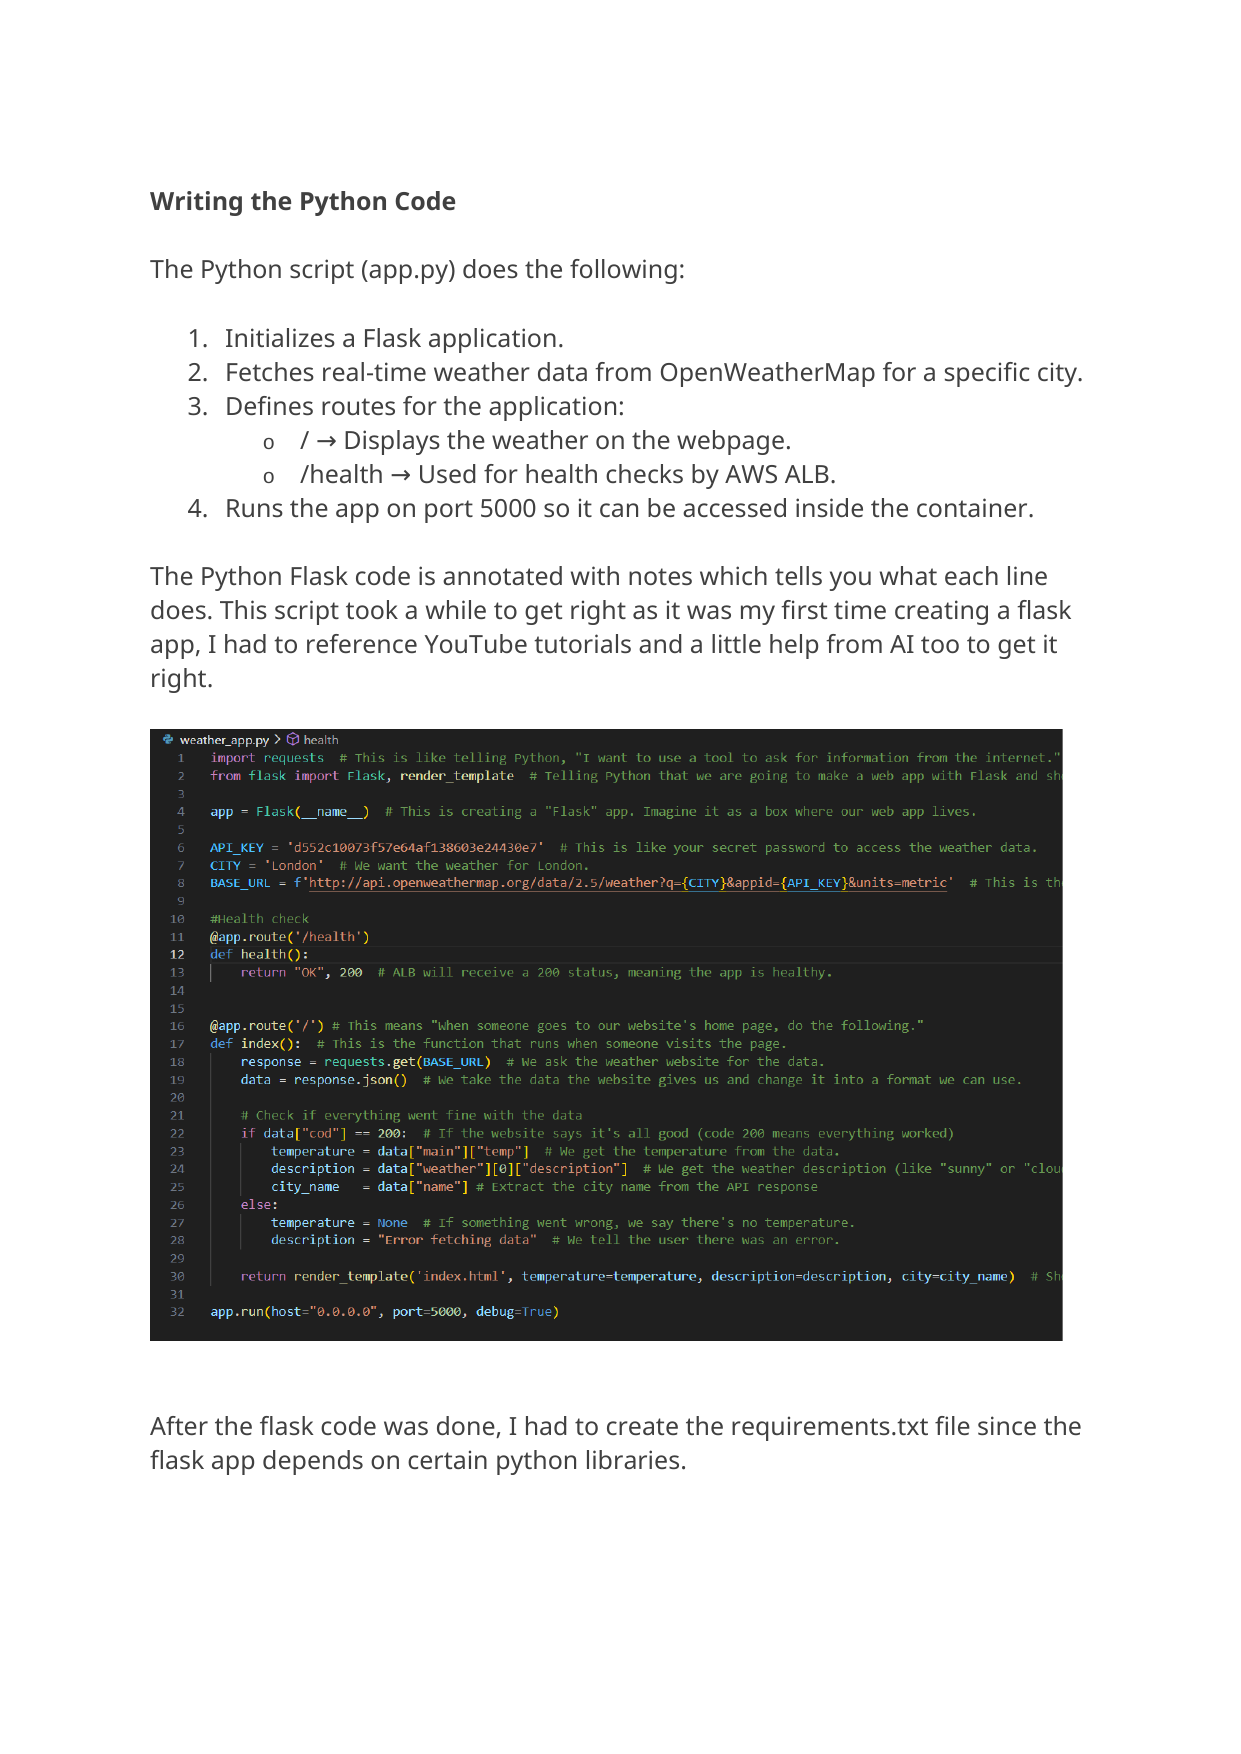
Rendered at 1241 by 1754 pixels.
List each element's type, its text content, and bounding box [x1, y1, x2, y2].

text After the flask code was done, I had to create the requirements.txt file since the flask app depends on certain python libraries. [150, 1408, 1090, 1477]
list Defines routes for the application: [187, 388, 1090, 422]
list Runs the app on port 5000 so it can be accessed inside the container. [187, 491, 1090, 525]
list Fetches real-time weather data from OpenWeatherMap for a specific city. [187, 354, 1090, 388]
text The Python script (app.py) does the following: [150, 252, 1090, 286]
text The Python Flask code is annotated with notes which tells you what each line does. This script took a while to get right as it was my first time creating a flask app, I had to reference YouTube tutorials and a little help from AI too to get it right. [150, 559, 1090, 695]
list / → Displays the weather on the webpage. [262, 422, 1090, 457]
text Writing the Python Code [150, 184, 1090, 218]
list /health → Used for health checks by AWS ALB. [262, 457, 1090, 491]
list Initializes a Flask application. [187, 320, 1090, 354]
